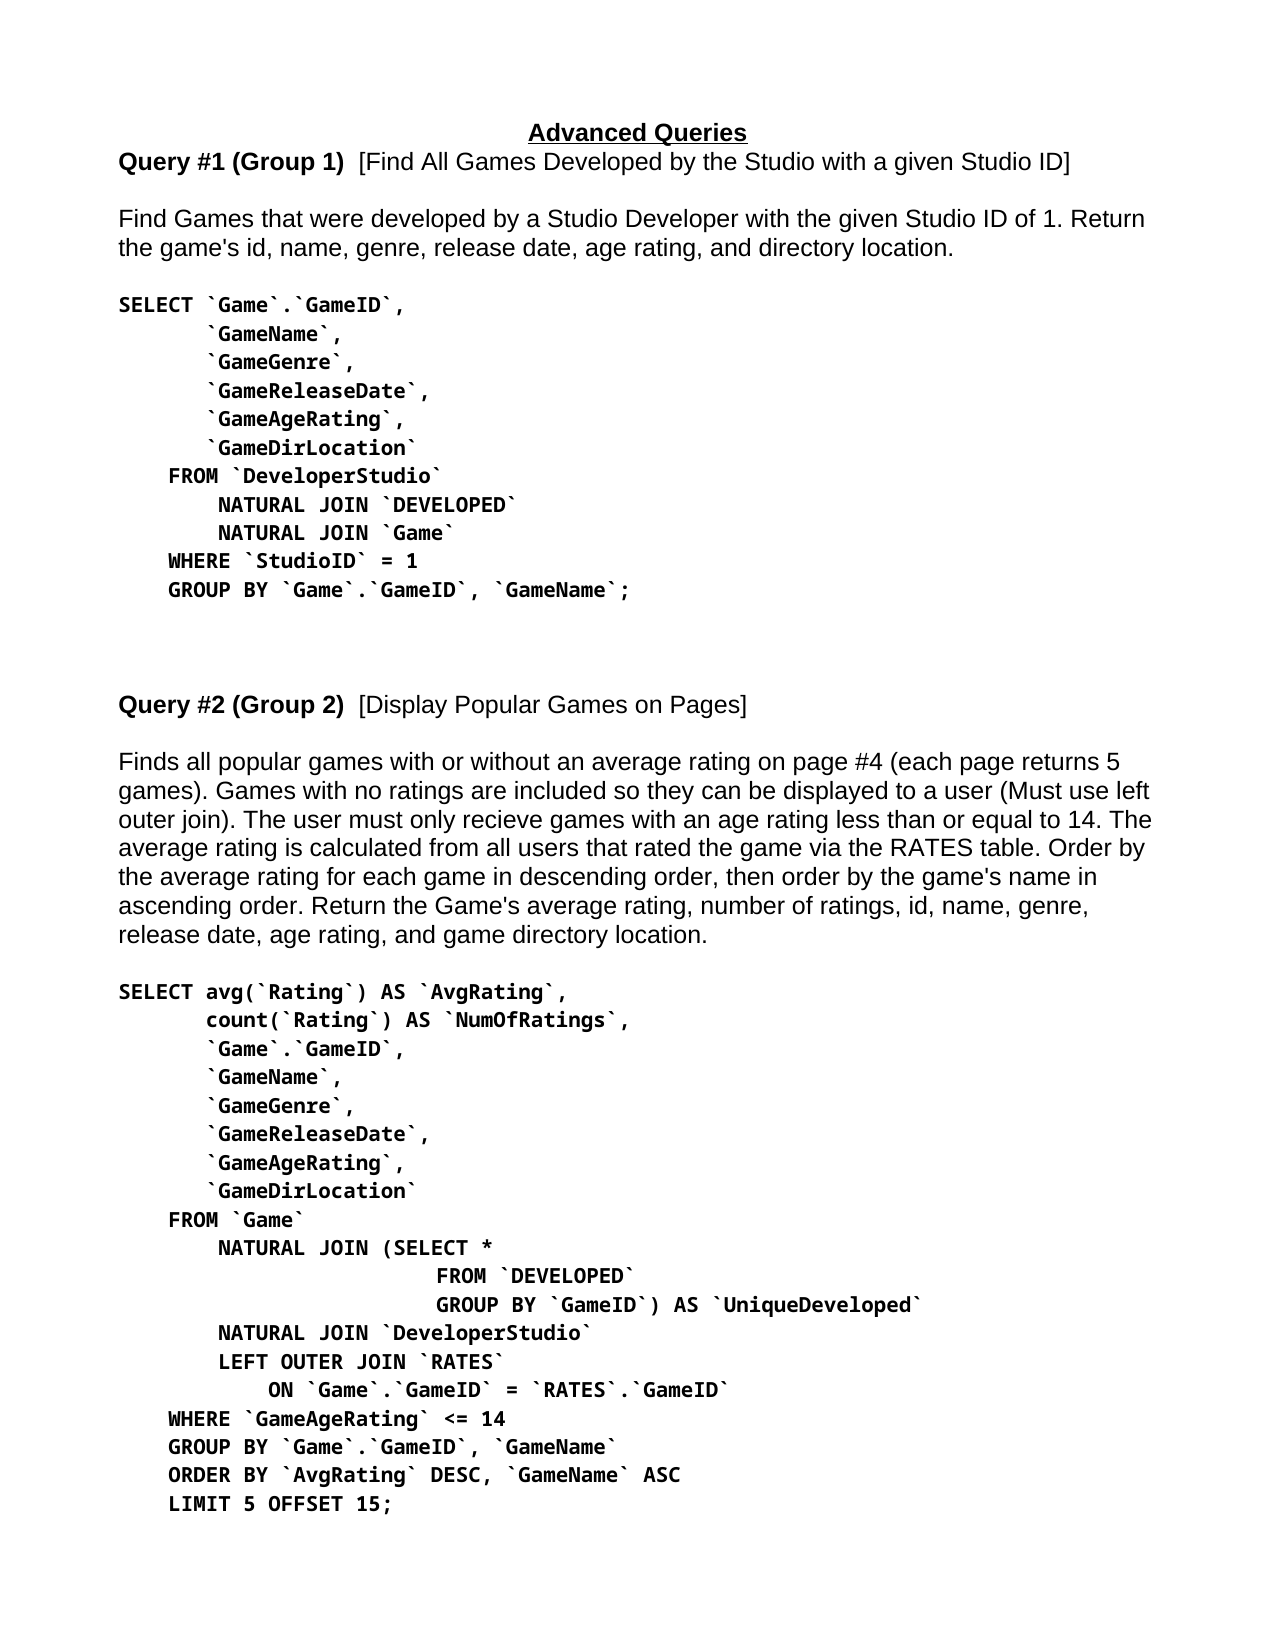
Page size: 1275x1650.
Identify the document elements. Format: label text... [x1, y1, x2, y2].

text `GameGenre`, [118, 347, 1157, 376]
text SELECT `Game`.`GameID`, [118, 291, 1157, 319]
text `GameAgeRating`, [118, 404, 1157, 433]
text `GameReleaseDate`, [118, 376, 1157, 404]
text SELECT avg(`Rating`) AS `AvgRating`, count(`Rating`) AS `NumOfRatings`, `Game`.`GameID`, `GameName`, `GameGenre`, `GameReleaseDate`, `GameAgeRating`, `GameDirLocation` FROM `Game` NATURAL JOIN (SELECT * [118, 977, 1157, 1262]
text `GameDirLocation` FROM `DeveloperStudio` NATURAL JOIN `DEVELOPED` NATURAL JOIN `Game` WHERE `StudioID` = 1 GROUP BY `Game`.`GameID`, `GameName`; [118, 433, 1157, 603]
text Finds all popular games with or without an average rating on page #4 (each page returns 5 games). Games with no ratings are included so they can be displayed to a user (Must use left outer join). The user must only recieve games with an age rating less than or equal to 14. The average rating is calculated from all users that rated the game via the RATES table. Order by the average rating for each game in descending order, then order by the game's name in ascending order. Return the Game's average rating, number of ratings, id, name, genre, release date, age rating, and game directory location. [118, 718, 1157, 948]
text `GameName`, [118, 319, 1157, 347]
text Query #2 (Group 2) [Display Popular Games on Pages] [118, 690, 1157, 718]
text GROUP BY `GameID`) AS `UniqueDeveloped` NATURAL JOIN `DeveloperStudio` LEFT OUTER JOIN `RATES` ON `Game`.`GameID` = `RATES`.`GameID` WHERE `GameAgeRating` <= 14 GROUP BY `Game`.`GameID`, `GameName` ORDER BY `AvgRating` DESC, `GameName` ASC LIMIT 5 OFFSET 15; [118, 1290, 1157, 1517]
text Query #1 (Group 1) [Find All Games Developed by the Studio with a given Studio ID] [118, 147, 1157, 176]
text Find Games that were developed by a Studio Developer with the given Studio ID of 1. Return the game's id, name, genre, release date, age rating, and directory location. [118, 204, 1157, 262]
text FROM `DEVELOPED` [118, 1262, 1157, 1290]
text Advanced Queries [118, 118, 1157, 147]
